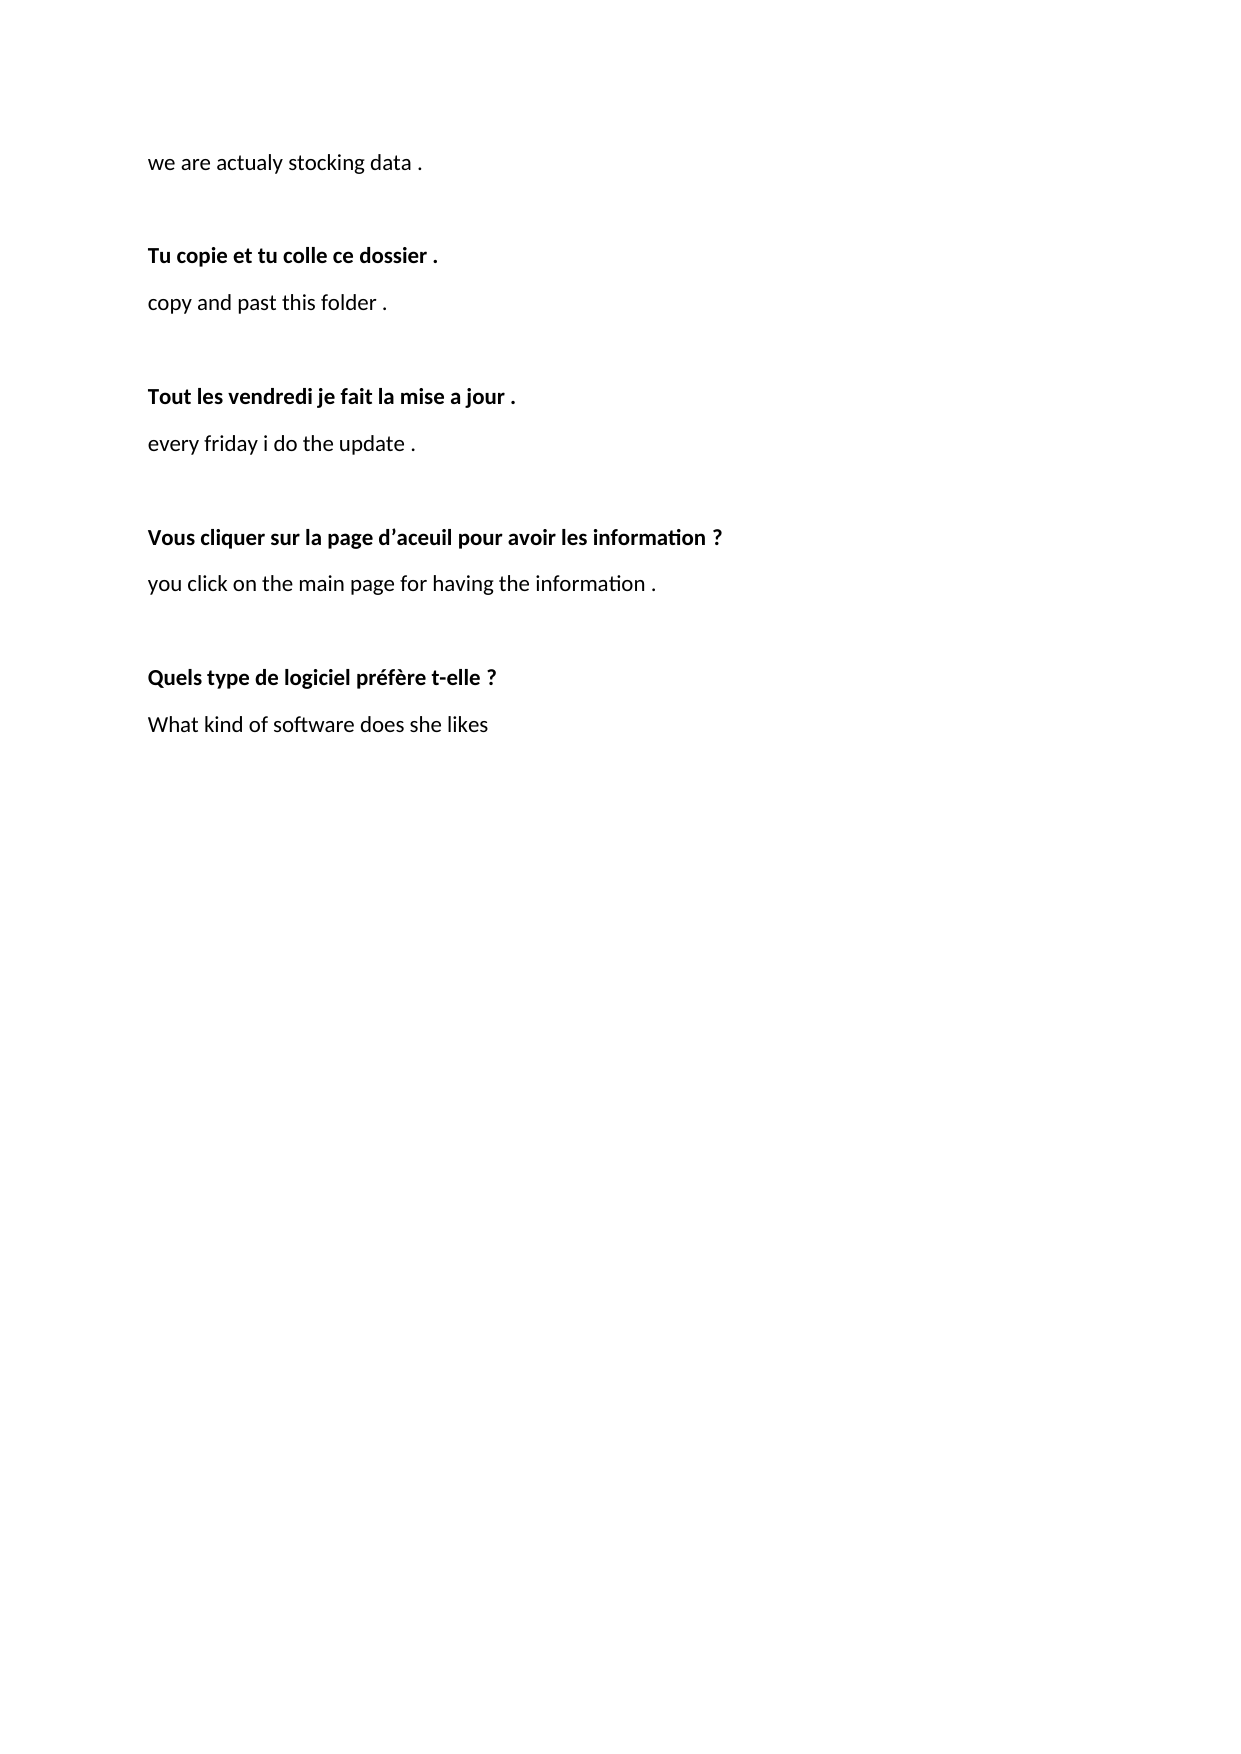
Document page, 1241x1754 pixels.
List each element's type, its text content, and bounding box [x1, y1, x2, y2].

text Vous cliquer sur la page d’aceuil pour avoir les information ? [148, 523, 1093, 551]
text What kind of software does she likes [148, 710, 1093, 738]
text Quels type de logiciel préfère t-elle ? [148, 663, 1093, 691]
text you click on the main page for having the information . [148, 569, 1093, 597]
text copy and past this folder . [148, 288, 1093, 316]
text every friday i do the update . [148, 429, 1093, 457]
text Tu copie et tu colle ce dossier . [148, 241, 1093, 269]
text we are actualy stocking data . [148, 148, 1093, 176]
text Tout les vendredi je fait la mise a jour . [148, 382, 1093, 410]
